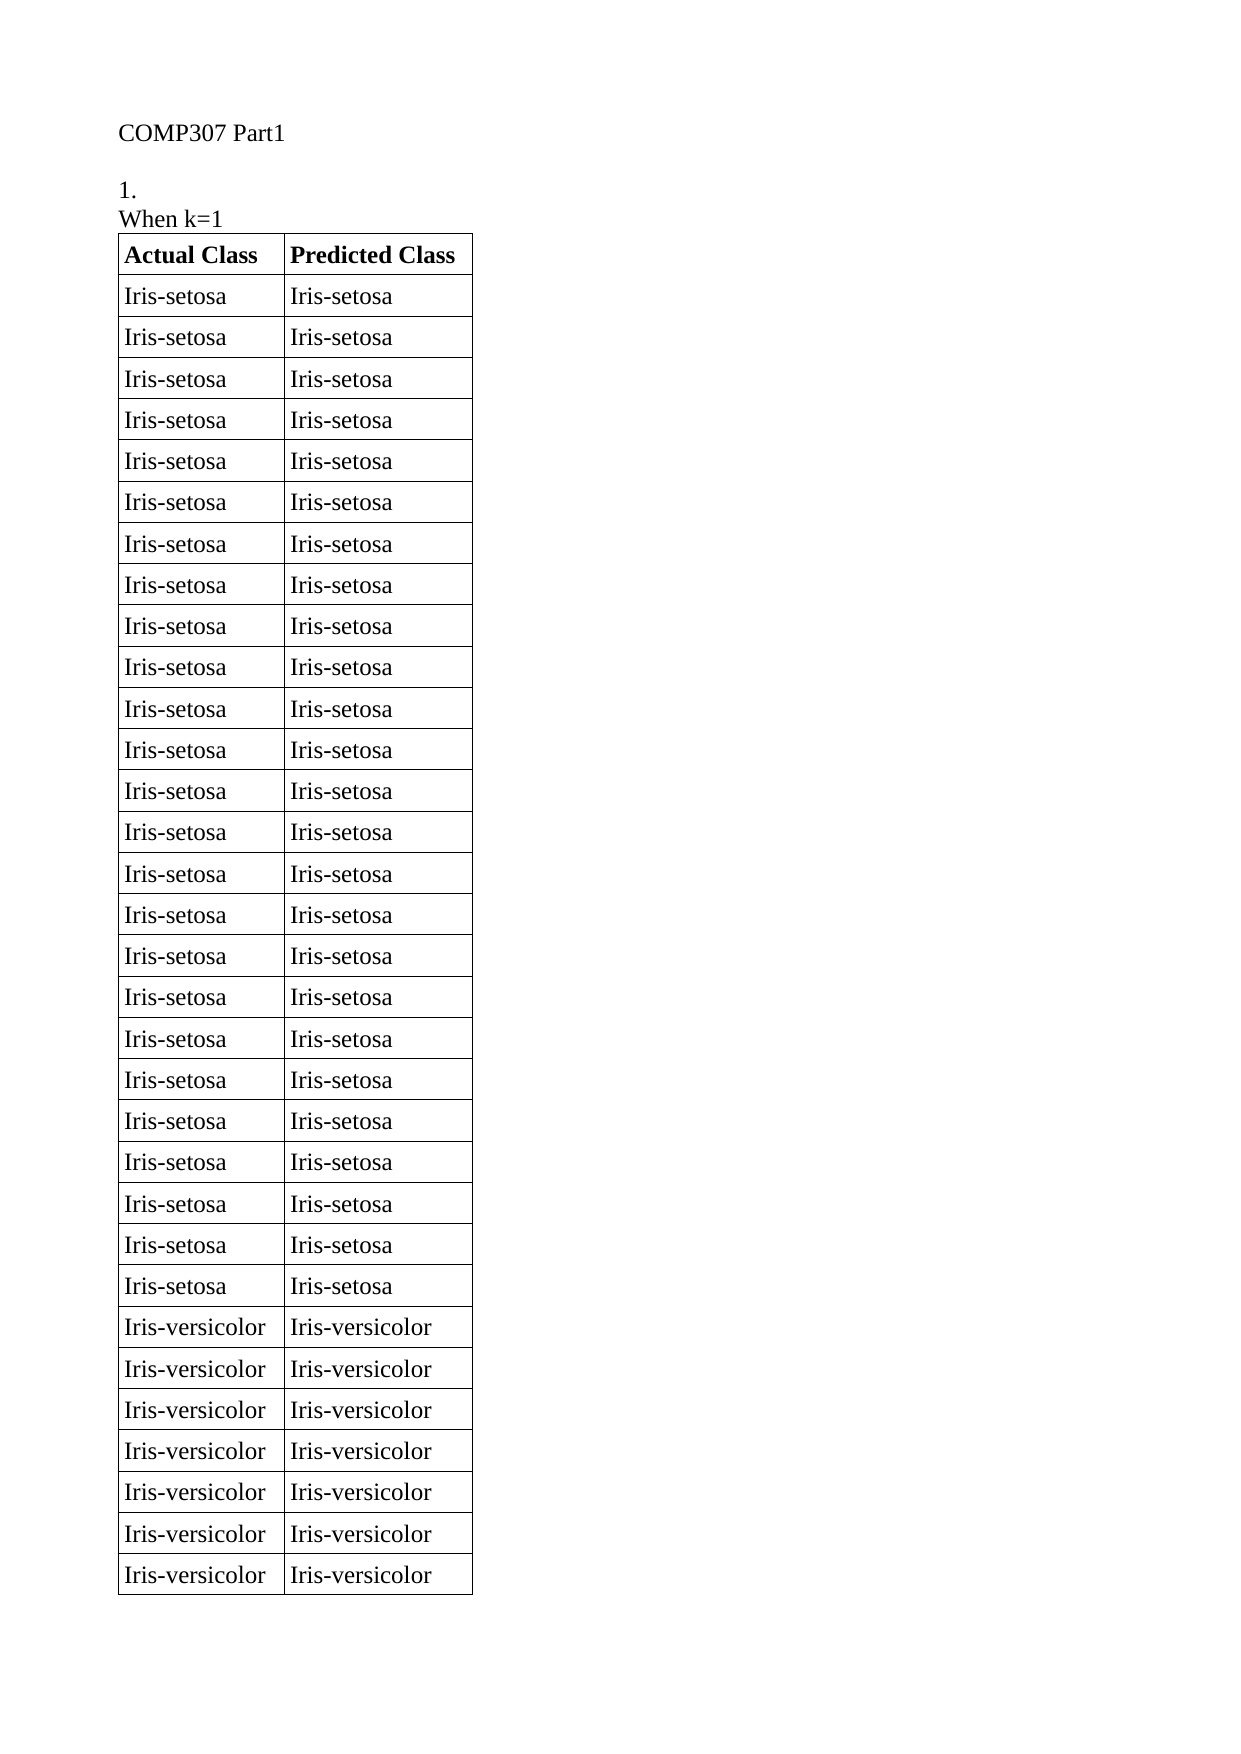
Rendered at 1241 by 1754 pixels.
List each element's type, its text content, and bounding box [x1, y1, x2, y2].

table_cell Iris-setosa [119, 1183, 284, 1223]
table_cell Iris-setosa [285, 729, 472, 769]
table_cell Iris-setosa [285, 440, 472, 481]
table_cell Iris-setosa [119, 812, 284, 852]
table_cell Iris-setosa [285, 358, 472, 398]
table_cell Iris-setosa [119, 523, 284, 563]
table_cell Iris-setosa [119, 853, 284, 893]
table_header Predicted Class [285, 234, 472, 274]
table_cell Iris-setosa [119, 1265, 284, 1306]
table_cell Iris-versicolor [285, 1513, 472, 1553]
table_header Actual Class [119, 234, 284, 274]
table_cell Iris-setosa [285, 1100, 472, 1141]
table_cell Iris-setosa [119, 482, 284, 522]
text COMP307 Part1 [118, 118, 1122, 147]
text 1. [118, 176, 1122, 204]
table_cell Iris-versicolor [119, 1554, 284, 1594]
table_cell Iris-setosa [285, 1224, 472, 1264]
table_cell Iris-setosa [119, 894, 284, 934]
table_cell Iris-setosa [119, 399, 284, 439]
table_cell Iris-setosa [285, 605, 472, 646]
table_cell Iris-setosa [119, 1142, 284, 1182]
table_cell Iris-setosa [285, 688, 472, 728]
table_cell Iris-setosa [285, 770, 472, 811]
table_cell Iris-versicolor [119, 1348, 284, 1388]
table_cell Iris-setosa [119, 1018, 284, 1058]
table_cell Iris-setosa [119, 1059, 284, 1099]
table_cell Iris-setosa [285, 894, 472, 934]
table_cell Iris-versicolor [119, 1307, 284, 1347]
table_cell Iris-setosa [285, 647, 472, 687]
table_cell Iris-setosa [119, 317, 284, 357]
table_cell Iris-setosa [119, 977, 284, 1017]
table_cell Iris-setosa [285, 1265, 472, 1306]
table_cell Iris-setosa [285, 1183, 472, 1223]
table_cell Iris-setosa [119, 1224, 284, 1264]
table_cell Iris-versicolor [285, 1554, 472, 1594]
table_cell Iris-setosa [285, 935, 472, 976]
table_cell Iris-versicolor [285, 1472, 472, 1512]
table_cell Iris-setosa [119, 358, 284, 398]
table_cell Iris-setosa [285, 853, 472, 893]
table_cell Iris-setosa [119, 688, 284, 728]
table_cell Iris-setosa [285, 977, 472, 1017]
table_cell Iris-versicolor [285, 1307, 472, 1347]
table_cell Iris-setosa [119, 440, 284, 481]
table_cell Iris-versicolor [119, 1430, 284, 1471]
table_cell Iris-setosa [119, 729, 284, 769]
table_cell Iris-setosa [285, 1018, 472, 1058]
table_cell Iris-versicolor [119, 1513, 284, 1553]
table_cell Iris-setosa [119, 564, 284, 604]
table_cell Iris-setosa [285, 482, 472, 522]
table_cell Iris-setosa [285, 812, 472, 852]
table_cell Iris-versicolor [285, 1348, 472, 1388]
table_cell Iris-versicolor [285, 1430, 472, 1471]
table_cell Iris-setosa [119, 605, 284, 646]
table_cell Iris-setosa [285, 1142, 472, 1182]
table_cell Iris-versicolor [119, 1472, 284, 1512]
table_cell Iris-setosa [285, 1059, 472, 1099]
table_cell Iris-setosa [119, 1100, 284, 1141]
table_cell Iris-setosa [119, 647, 284, 687]
table_cell Iris-setosa [285, 564, 472, 604]
table_cell Iris-setosa [119, 770, 284, 811]
text When k=1 [118, 204, 1122, 233]
table_cell Iris-setosa [119, 275, 284, 316]
table_cell Iris-setosa [119, 935, 284, 976]
table_cell Iris-versicolor [119, 1389, 284, 1429]
table_cell Iris-versicolor [285, 1389, 472, 1429]
table_cell Iris-setosa [285, 317, 472, 357]
table_cell Iris-setosa [285, 523, 472, 563]
table_cell Iris-setosa [285, 399, 472, 439]
table_cell Iris-setosa [285, 275, 472, 316]
